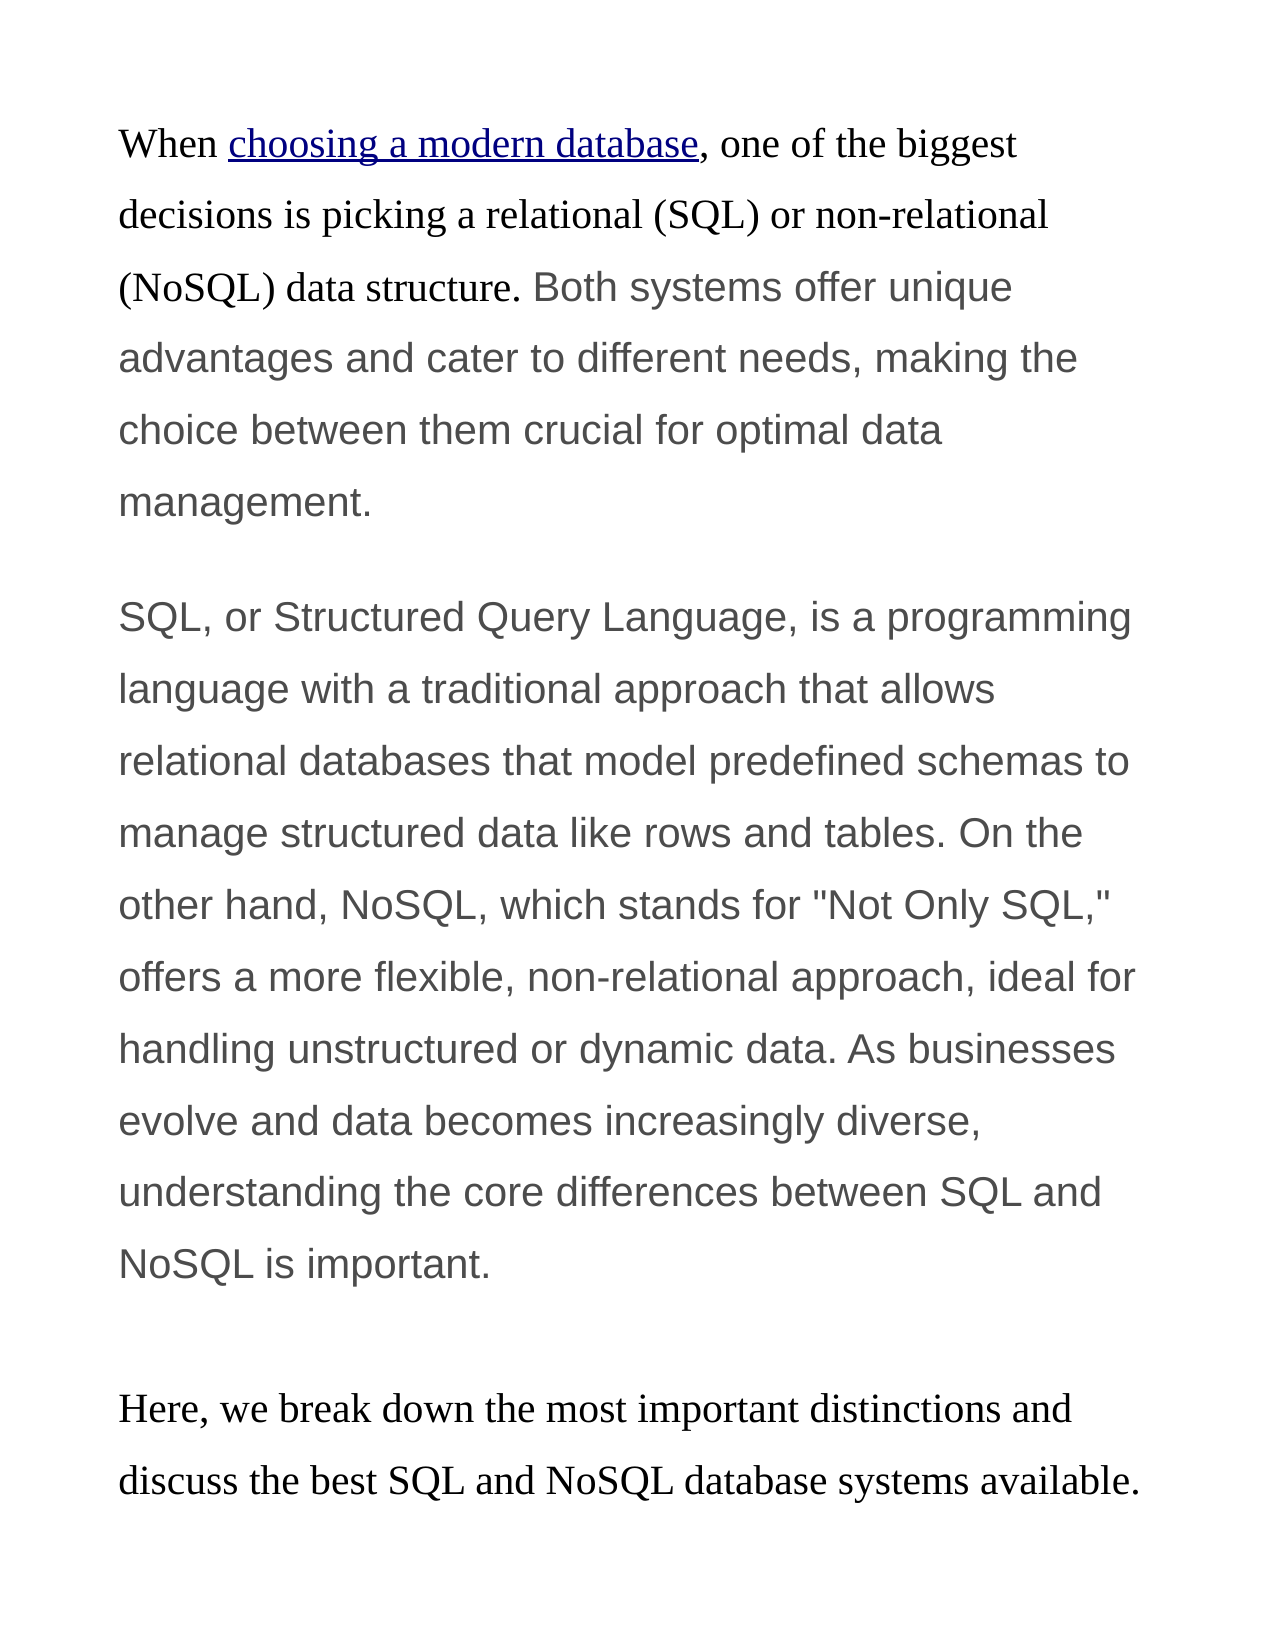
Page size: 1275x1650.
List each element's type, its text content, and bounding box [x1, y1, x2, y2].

text Here, we break down the most important distinctions and discuss the best SQL and NoSQL database systems available. [118, 1383, 1157, 1503]
text SQL, or Structured Query Language, is a programming language with a traditional approach that allows relational databases that model predefined schemas to manage structured data like rows and tables. On the other hand, NoSQL, which stands for "Not Only SQL," offers a more flexible, non-relational approach, ideal for handling unstructured or dynamic data. As businesses evolve and data becomes increasingly diverse, understanding the core differences between SQL and NoSQL is important. [118, 593, 1157, 1288]
text When choosing a modern database, one of the biggest decisions is picking a relational (SQL) or non-relational (NoSQL) data structure. Both systems offer unique advantages and cater to different needs, making the choice between them crucial for optimal data management. [118, 118, 1157, 526]
